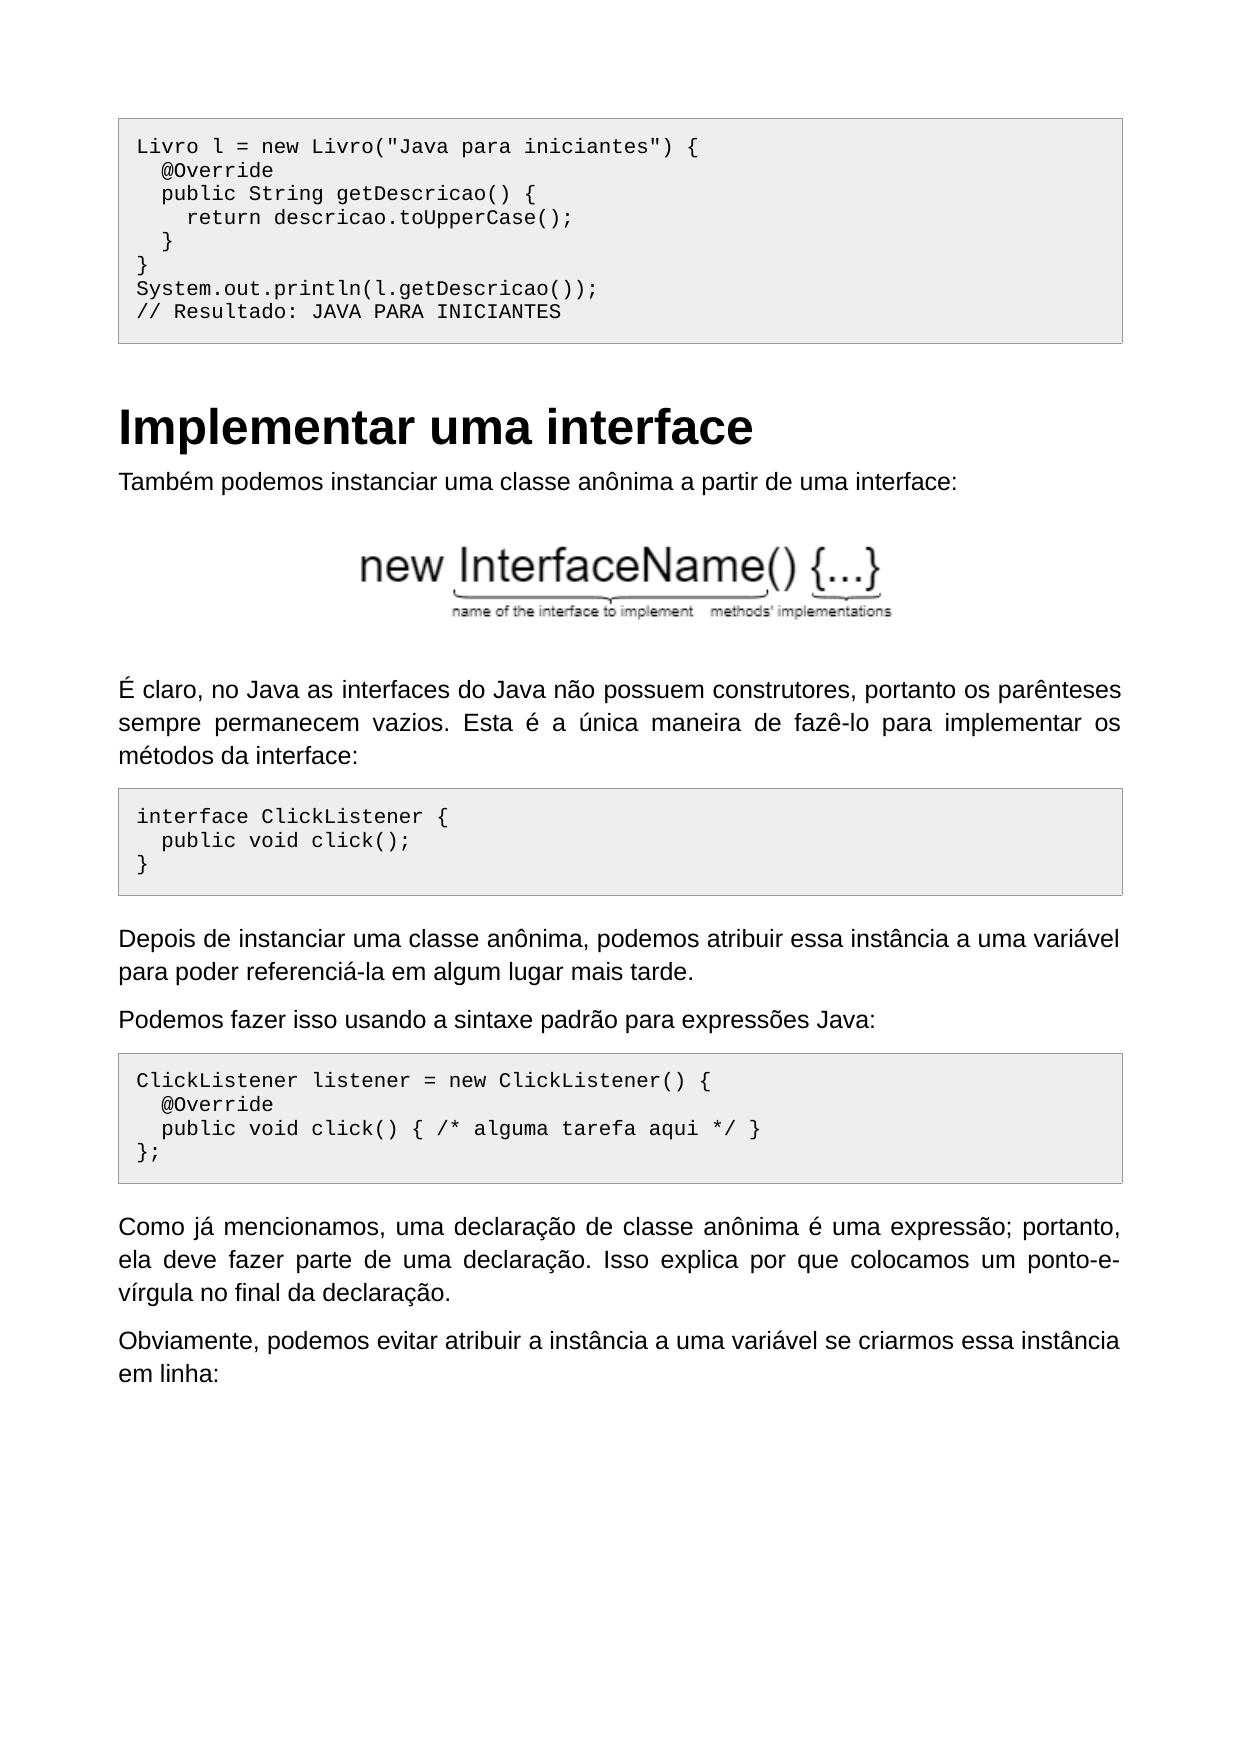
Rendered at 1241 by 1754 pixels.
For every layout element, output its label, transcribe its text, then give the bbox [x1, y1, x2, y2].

text return descricao.toUpperCase(); [119, 189, 1122, 213]
text } [426, 213, 432, 223]
text @Override [119, 1076, 1122, 1100]
text } [119, 836, 1122, 895]
text ClickListener listener = new ClickListener() { [119, 1054, 1122, 1076]
text } [414, 214, 420, 223]
text Podemos fazer isso usando a sintaxe padrão para expressões Java: [118, 1005, 1122, 1034]
subtitle Implementar uma interface [118, 397, 1122, 455]
text } [119, 236, 1122, 260]
text Livro l = new Livro("Java para iniciantes") { [119, 119, 1122, 142]
text @Override [119, 142, 1122, 165]
text } [227, 213, 232, 223]
text interface ClickListener { [119, 789, 1122, 812]
text } [276, 214, 282, 223]
text public String getDescricao() { [119, 165, 1122, 189]
text É claro, no Java as interfaces do Java não possuem construtores, portanto os parênteses sempre permanecem vazios. Esta é a única maneira de fazê-lo para implementar os métodos da interface: [118, 675, 1122, 769]
text Como já mencionamos, uma declaração de classe anônima é uma expressão; portanto, ela deve fazer parte de uma declaração. Isso explica por que colocamos um ponto-e-vírgula no final da declaração. [118, 1212, 1122, 1307]
picture [327, 515, 914, 623]
text } [376, 214, 382, 223]
text Obviamente, podemos evitar atribuir a instância a uma variável se criarmos essa instância em linha: [118, 1326, 1122, 1388]
text public void click() { /* alguma tarefa aqui */ } [119, 1100, 1122, 1123]
text // Resultado: JAVA PARA INICIANTES [119, 284, 1122, 343]
text } [119, 213, 1122, 236]
text }; [119, 1123, 1122, 1183]
text public void click(); [119, 812, 1122, 836]
text Depois de instanciar uma classe anônima, podemos atribuir essa instância a uma variável para poder referenciá-la em algum lugar mais tarde. [118, 924, 1122, 986]
text System.out.println(l.getDescricao()); [119, 260, 1122, 284]
text Também podemos instanciar uma classe anônima a partir de uma interface: [118, 467, 1122, 496]
